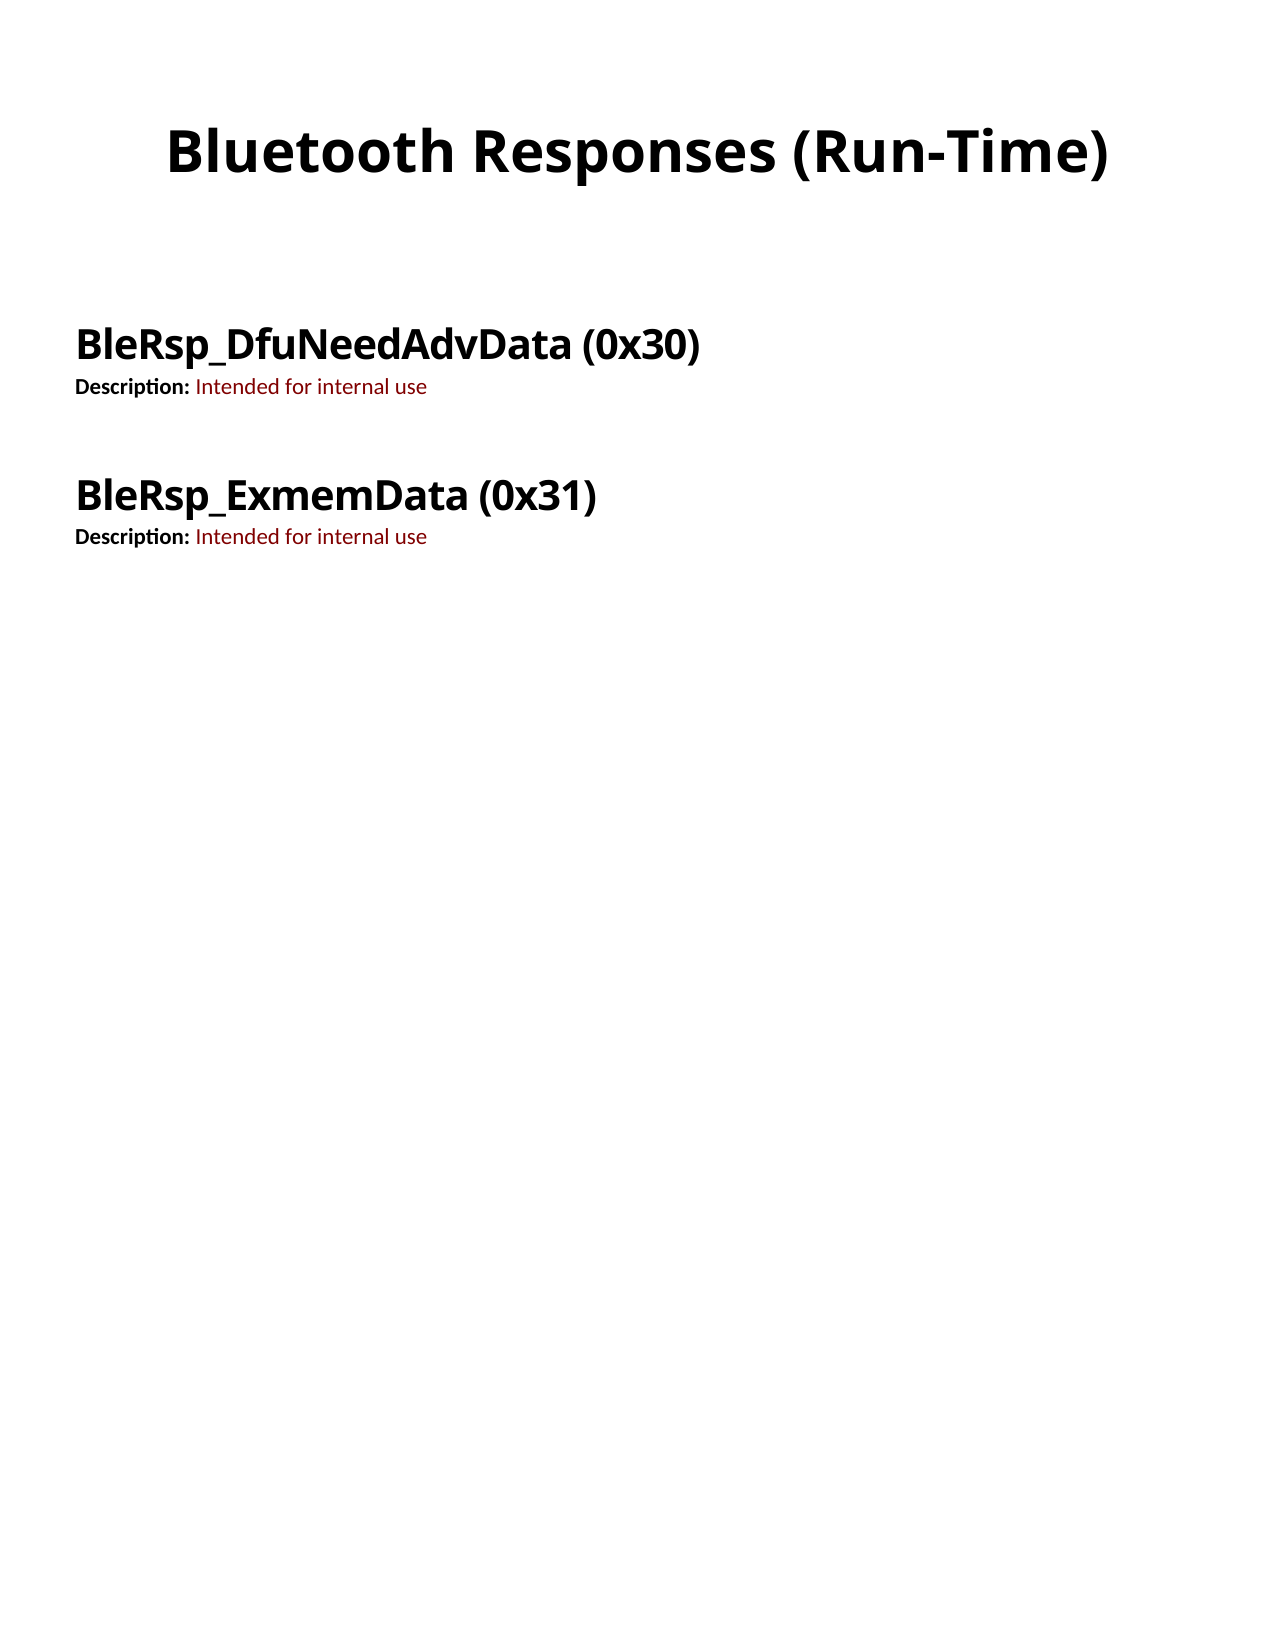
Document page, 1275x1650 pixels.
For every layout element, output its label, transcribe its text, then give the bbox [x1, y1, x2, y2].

text Bluetooth Responses (Run-Time) [75, 110, 1200, 189]
title BleRsp_DfuNeedAdvData (0x30) [75, 315, 1200, 372]
text Description: Intended for internal use [75, 372, 1200, 400]
text Description: Intended for internal use [75, 522, 1200, 550]
title BleRsp_ExmemData (0x31) [75, 466, 1200, 522]
